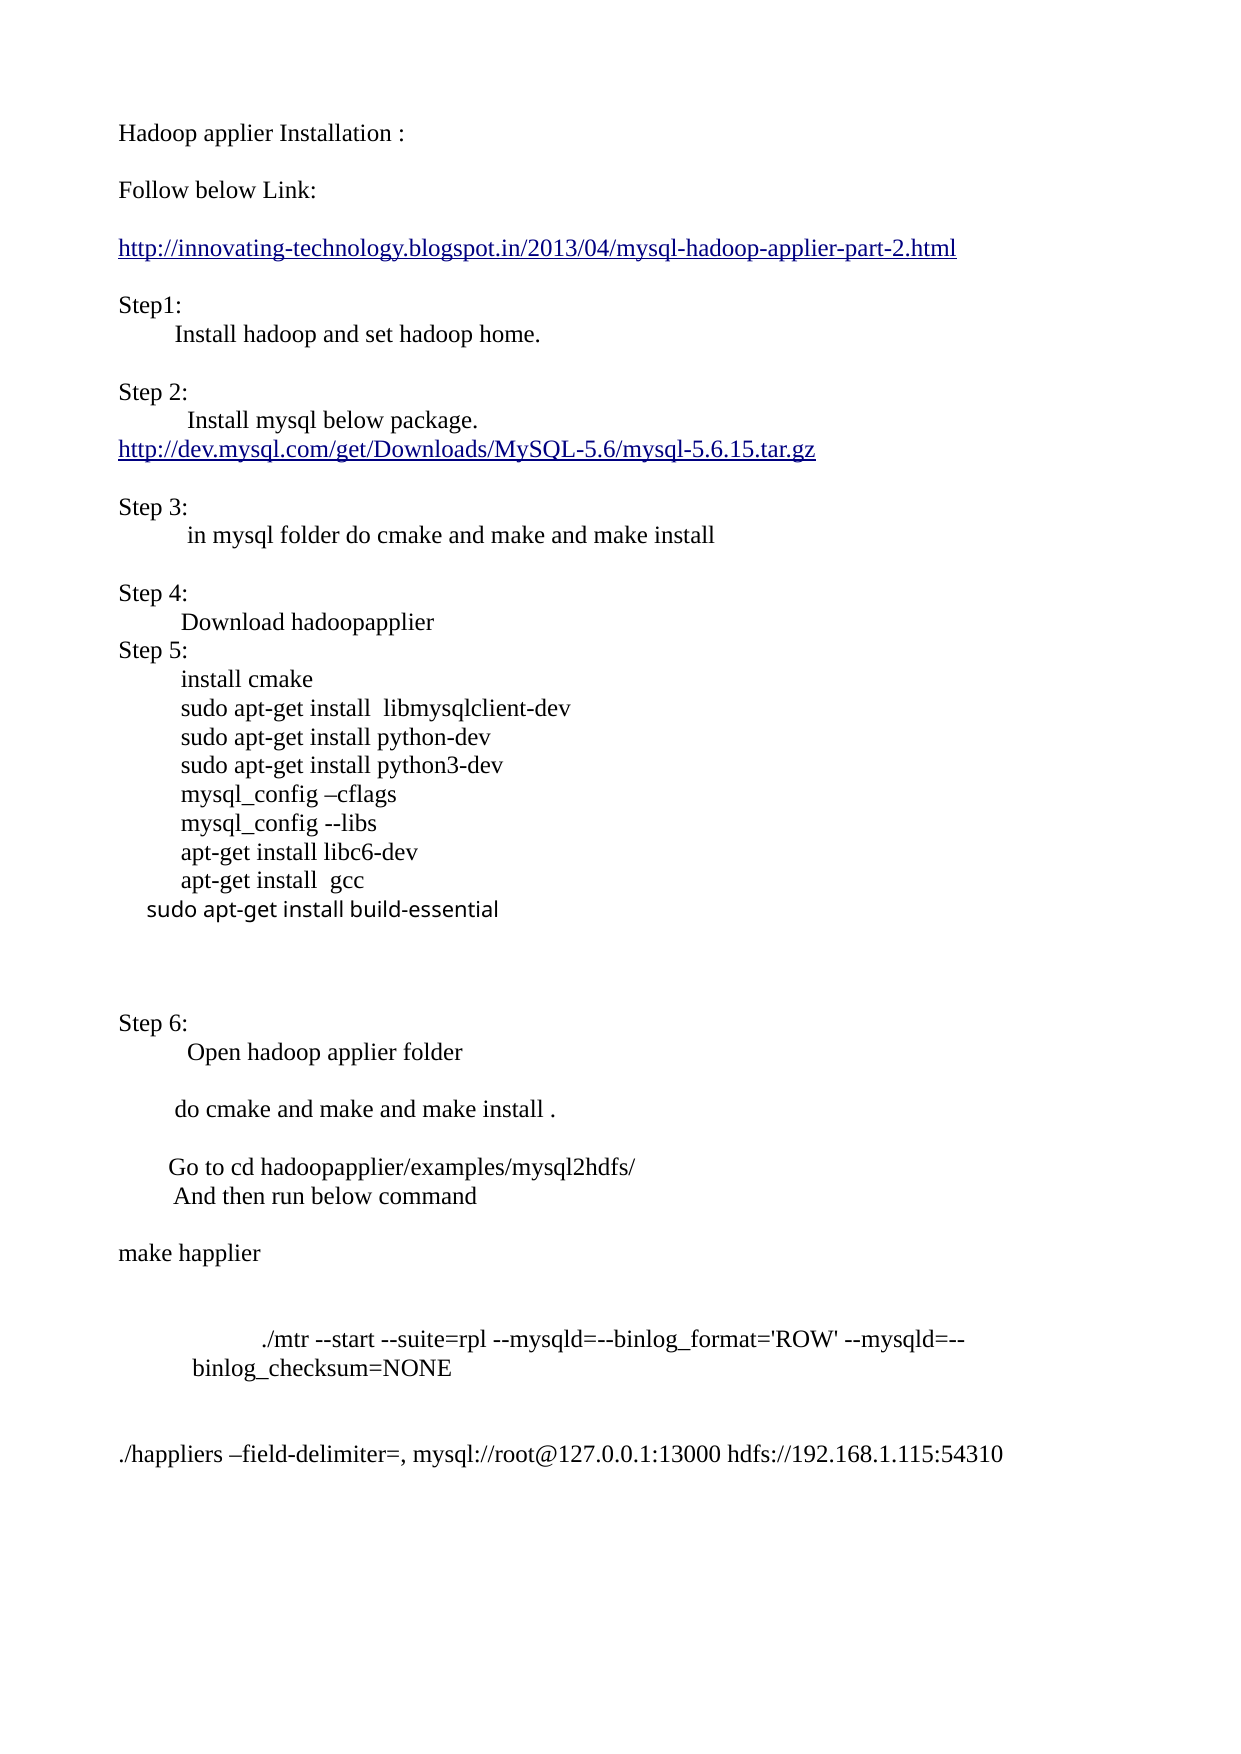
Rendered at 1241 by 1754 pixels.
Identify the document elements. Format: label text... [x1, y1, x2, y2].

text in mysql folder do cmake and make and make install [118, 521, 1122, 549]
text sudo apt-get install python-dev [118, 722, 1122, 751]
text Step 5: [118, 636, 1122, 664]
text sudo apt-get install python3-dev [118, 751, 1122, 779]
text Go to cd hadoopapplier/examples/mysql2hdfs/ [118, 1152, 1122, 1181]
text Install hadoop and set hadoop home. [118, 319, 1122, 348]
text And then run below command [118, 1181, 1122, 1209]
text Download hadoopapplier [118, 607, 1122, 636]
text apt-get install libc6-dev [118, 837, 1122, 866]
text Open hadoop applier folder [118, 1037, 1122, 1066]
text sudo apt-get install build-essential [118, 894, 1122, 924]
text mysql_config --libs [118, 808, 1122, 837]
text sudo apt-get install libmysqlclient-dev [118, 693, 1122, 722]
text Step 6: [118, 1008, 1122, 1037]
text mysql_config –cflags [118, 779, 1122, 808]
text Step1: [118, 291, 1122, 319]
text Follow below Link: [118, 176, 1122, 204]
text make happlier [118, 1238, 1122, 1267]
text apt-get install gcc [118, 866, 1122, 894]
text ./happliers –field-delimiter=, mysql://root@127.0.0.1:13000 hdfs://192.168.1.115:54310 [118, 1439, 1122, 1468]
text ./mtr --start --suite=rpl --mysqld=--binlog_format='ROW' --mysqld=--binlog_checksum=NONE [192, 1324, 1122, 1382]
text do cmake and make and make install . [118, 1094, 1122, 1123]
text Step 2: [118, 377, 1122, 406]
text http://innovating-technology.blogspot.in/2013/04/mysql-hadoop-applier-part-2.html [118, 233, 1122, 262]
text Install mysql below package. [118, 406, 1122, 434]
text http://dev.mysql.com/get/Downloads/MySQL-5.6/mysql-5.6.15.tar.gz [118, 434, 1122, 463]
text Step 4: [118, 578, 1122, 607]
text Step 3: [118, 492, 1122, 521]
text Hadoop applier Installation : [118, 118, 1122, 147]
text install cmake [118, 664, 1122, 693]
